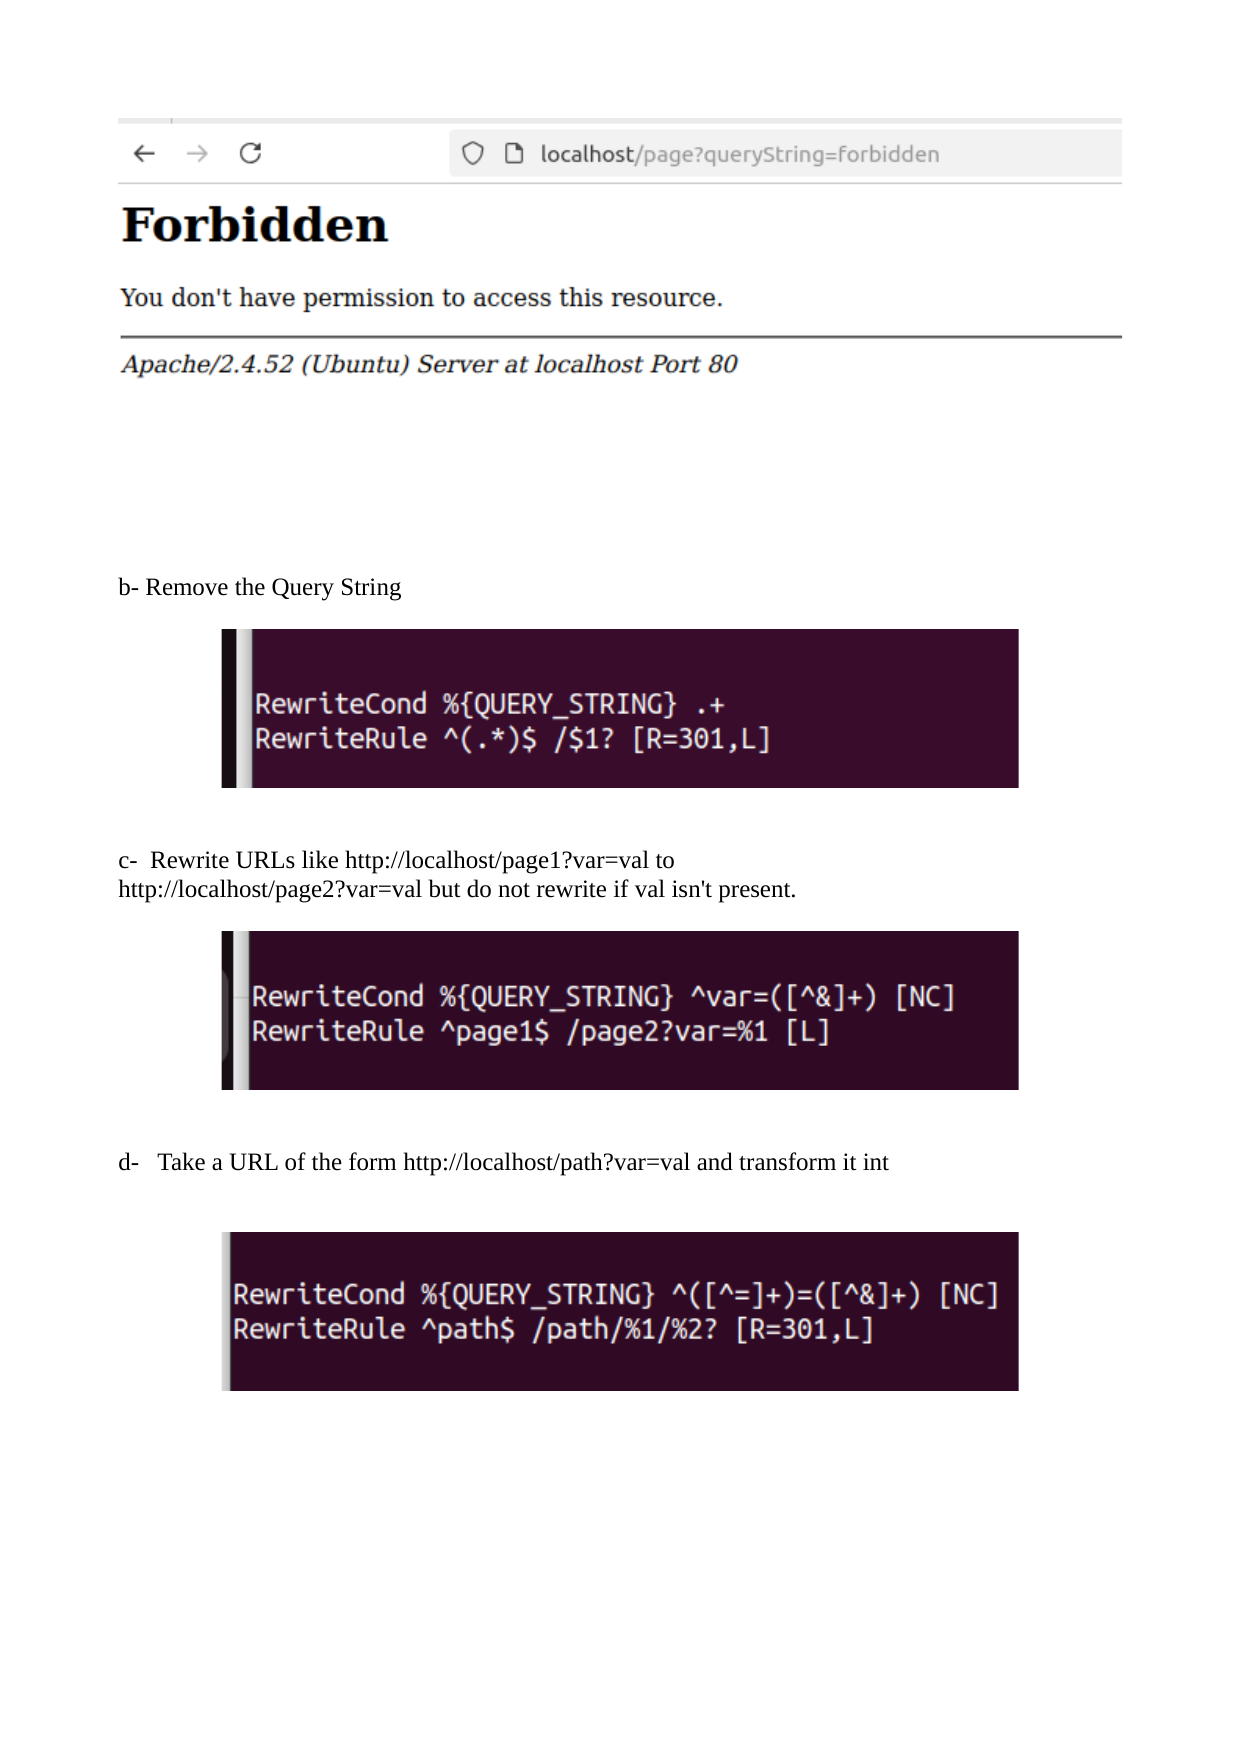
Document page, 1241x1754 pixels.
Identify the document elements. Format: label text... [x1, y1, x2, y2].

text c- Rewrite URLs like http://localhost/page1?var=val to [118, 845, 1122, 874]
picture [118, 118, 1123, 486]
picture [221, 629, 1019, 788]
picture [221, 931, 1019, 1090]
text http://localhost/page2?var=val but do not rewrite if val isn't present. [118, 874, 1122, 903]
picture [221, 1232, 1019, 1391]
text b- Remove the Query String [118, 572, 1122, 601]
text d- Take a URL of the form http://localhost/path?var=val and transform it int [118, 1147, 1122, 1175]
